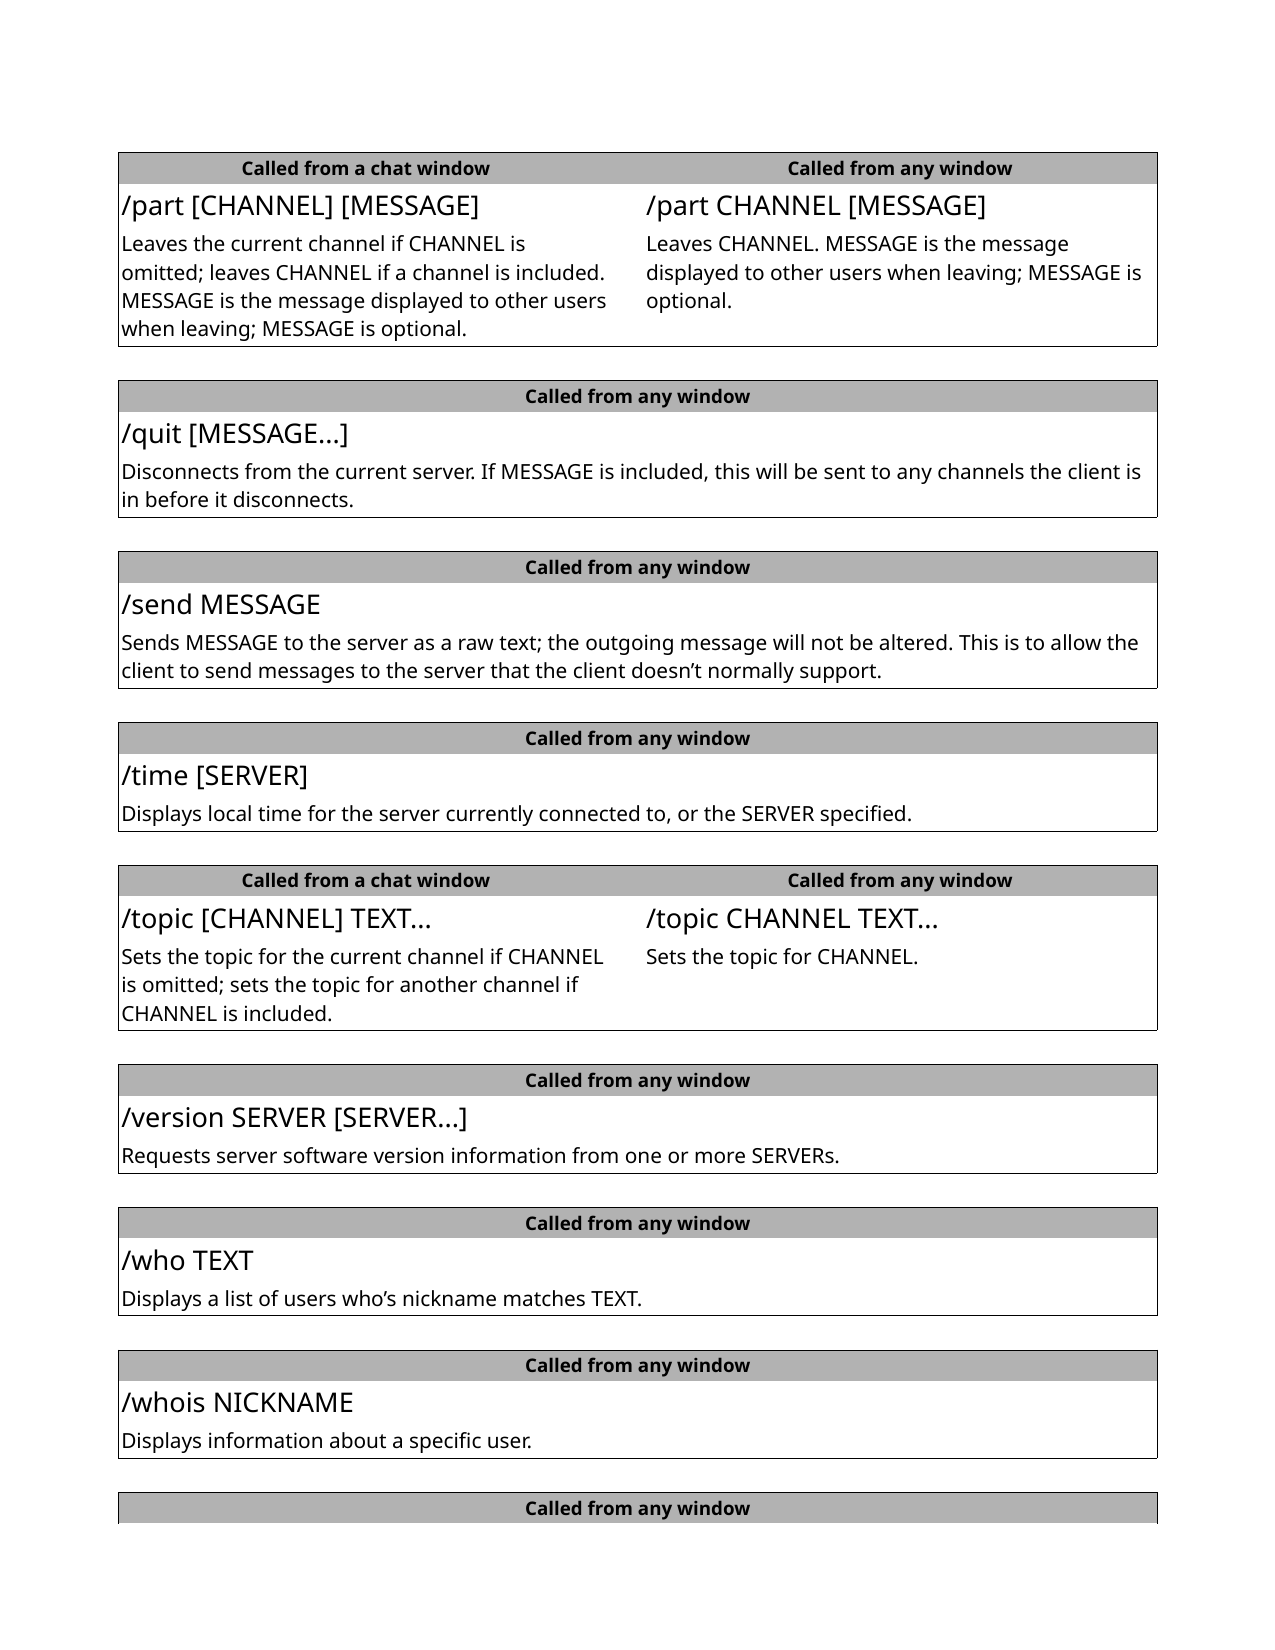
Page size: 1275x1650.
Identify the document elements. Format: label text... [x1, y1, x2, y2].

table_cell /send MESSAGE [119, 583, 1157, 625]
table_cell [613, 184, 643, 226]
table_header Called from any window [119, 1493, 1157, 1523]
table_cell [613, 939, 643, 1030]
table_cell Leaves CHANNEL. MESSAGE is the message displayed to other users when leaving; MESSAGE is optional. [643, 226, 1157, 346]
table_cell /who TEXT [119, 1238, 1157, 1281]
table_header Called from any window [643, 866, 1157, 896]
table_cell Sends MESSAGE to the server as a raw text; the outgoing message will not be altered. This is to allow the client to send messages to the server that the client doesn’t normally support. [119, 625, 1157, 688]
table_cell /quit [MESSAGE...] [119, 412, 1157, 454]
table_cell /part CHANNEL [MESSAGE] [643, 184, 1157, 226]
table_cell Displays information about a specific user. [119, 1424, 1157, 1458]
table_cell /version SERVER [SERVER...] [119, 1096, 1157, 1138]
table_header Called from any window [643, 153, 1157, 184]
table_cell /whois NICKNAME [119, 1381, 1157, 1424]
table_header Called from any window [119, 1065, 1157, 1096]
table_cell Leaves the current channel if CHANNEL is omitted; leaves CHANNEL if a channel is included. MESSAGE is the message displayed to other users when leaving; MESSAGE is optional. [119, 226, 613, 346]
table_cell Sets the topic for the current channel if CHANNEL is omitted; sets the topic for another channel if CHANNEL is included. [119, 939, 613, 1030]
table_header Called from any window [119, 723, 1157, 754]
table_cell Displays a list of users who’s nickname matches TEXT. [119, 1281, 1157, 1315]
table_cell [613, 896, 643, 939]
table_header [613, 866, 643, 896]
table_header Called from any window [119, 1208, 1157, 1238]
table_cell Sets the topic for CHANNEL. [643, 939, 1157, 1030]
table_cell Displays local time for the server currently connected to, or the SERVER specified. [119, 796, 1157, 831]
table_cell /topic [CHANNEL] TEXT... [119, 896, 613, 939]
table_header Called from any window [119, 552, 1157, 583]
table_cell Requests server software version information from one or more SERVERs. [119, 1139, 1157, 1173]
table_cell [613, 226, 643, 346]
table_header [613, 153, 643, 184]
table_cell /topic CHANNEL TEXT... [643, 896, 1157, 939]
table_header Called from a chat window [119, 866, 613, 896]
table_cell Disconnects from the current server. If MESSAGE is included, this will be sent to any channels the client is in before it disconnects. [119, 454, 1157, 517]
table_header Called from a chat window [119, 153, 613, 184]
table_header Called from any window [119, 1351, 1157, 1381]
table_cell /part [CHANNEL] [MESSAGE] [119, 184, 613, 226]
table_cell /time [SERVER] [119, 754, 1157, 796]
table_header Called from any window [119, 381, 1157, 412]
